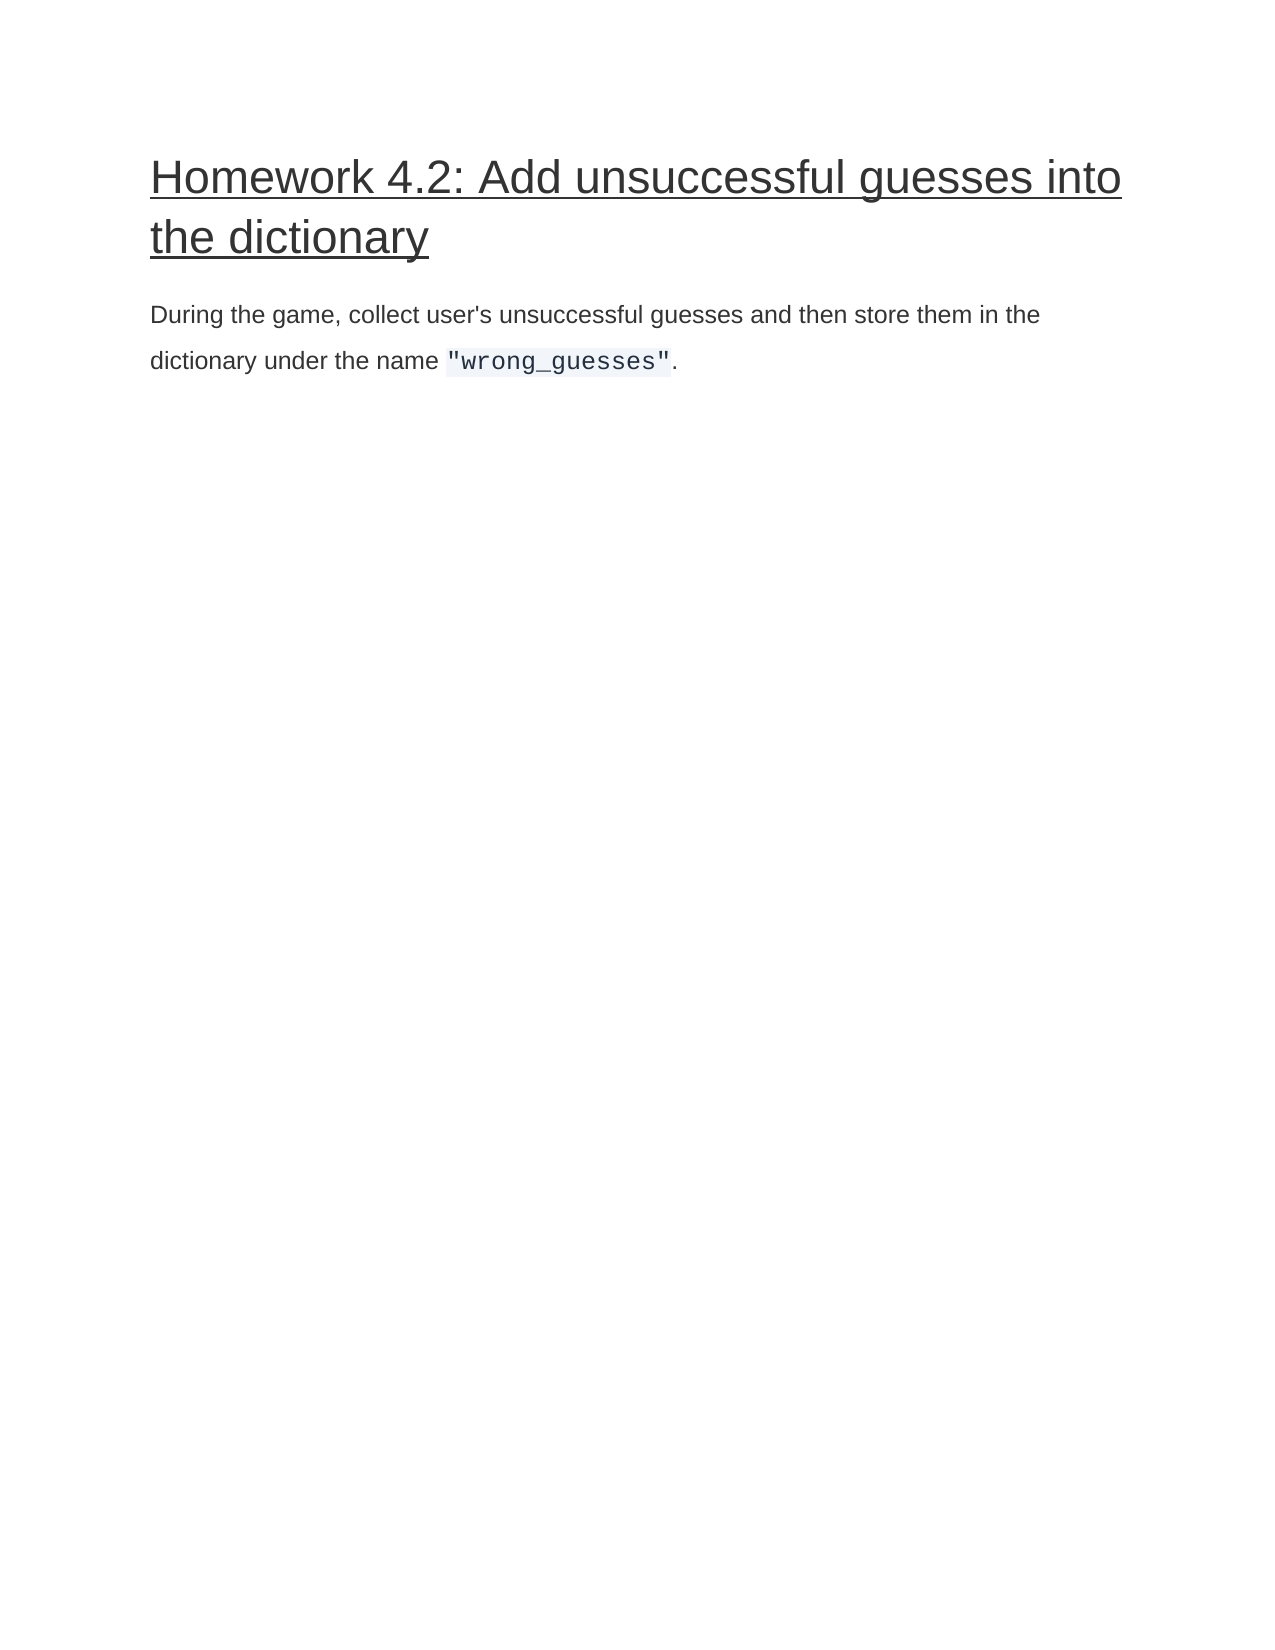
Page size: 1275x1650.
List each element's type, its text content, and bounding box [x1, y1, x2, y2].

text During the game, collect user's unsuccessful guesses and then store them in the dictionary under the name "wrong_guesses". [150, 300, 1125, 377]
subtitle Homework 4.2: Add unsuccessful guesses into the dictionary [150, 150, 1125, 263]
